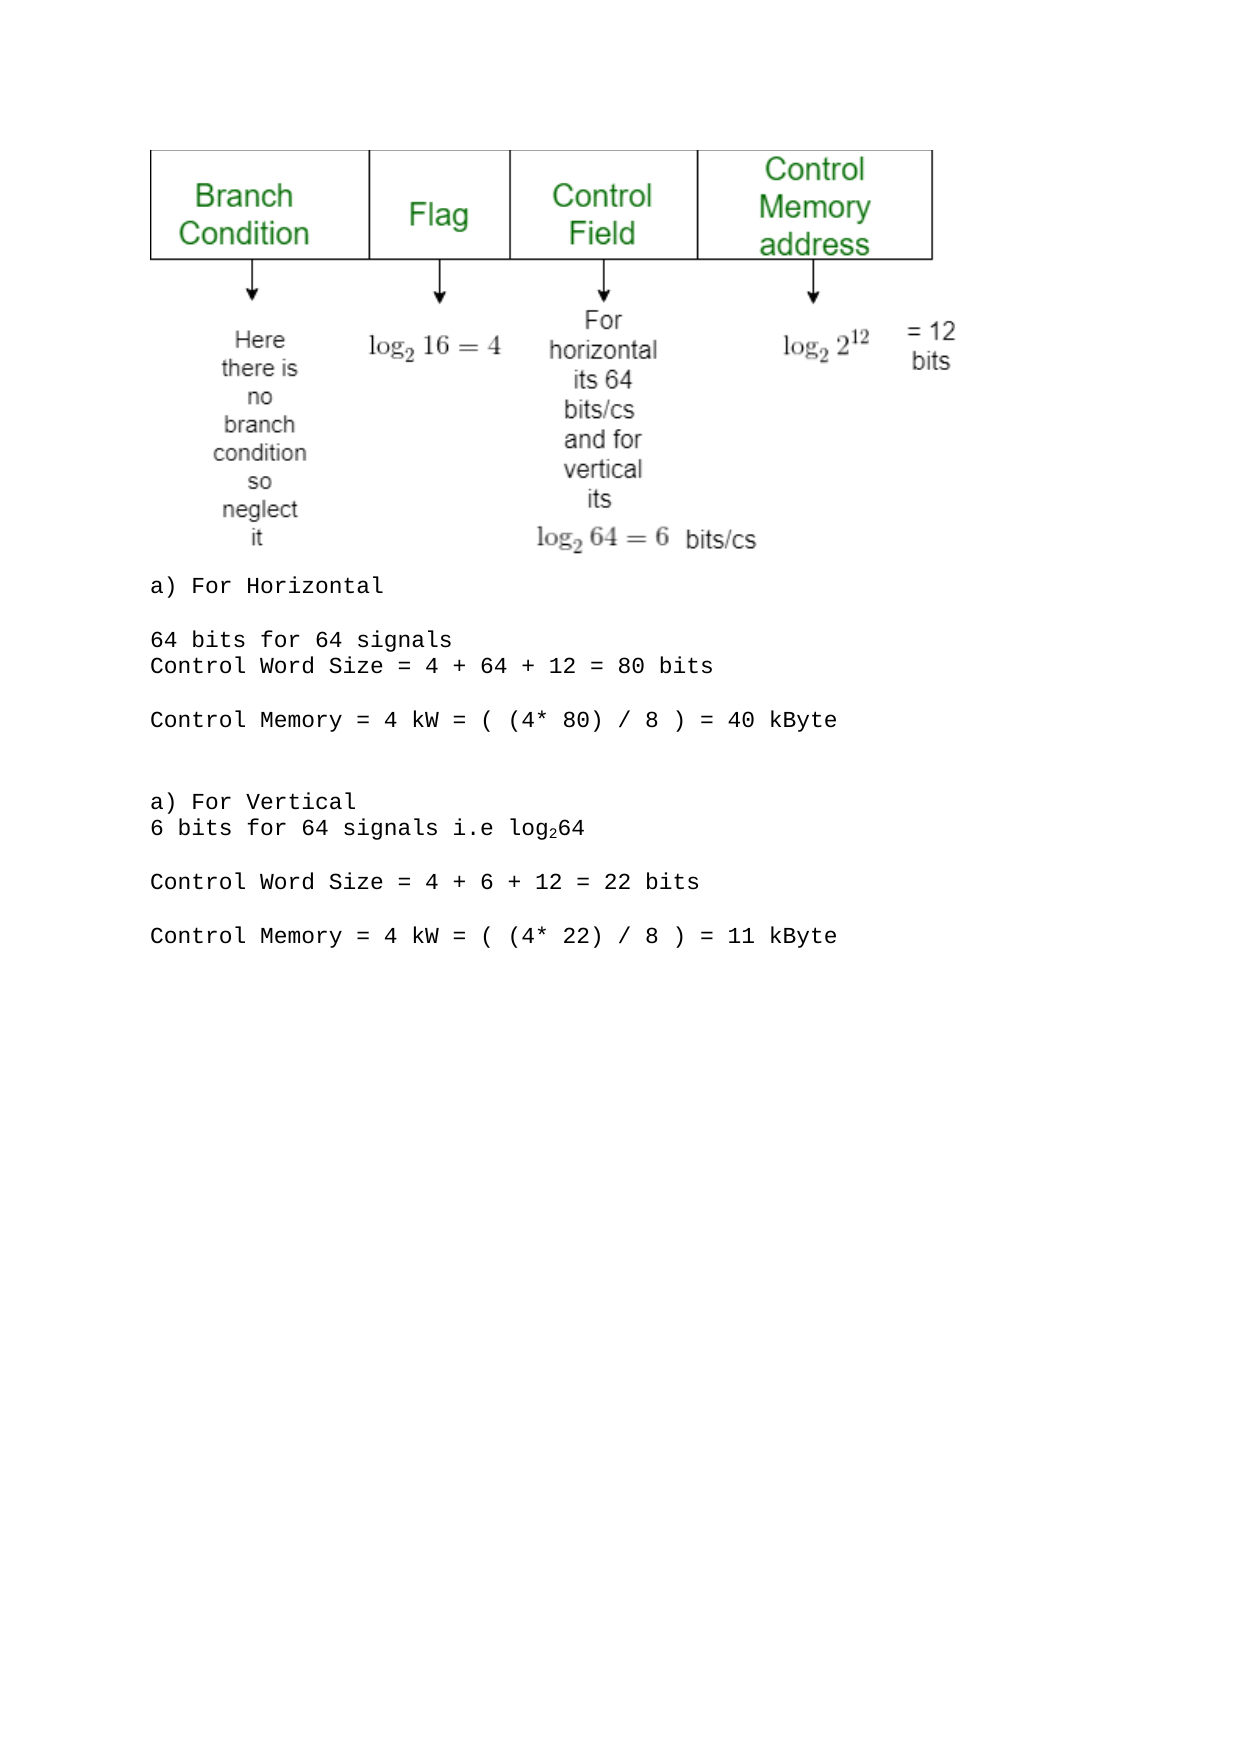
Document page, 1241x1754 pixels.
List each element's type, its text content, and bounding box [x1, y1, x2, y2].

text a) For Horizontal [150, 575, 1090, 601]
text a) For Vertical [150, 791, 1090, 817]
text Control Memory = 4 kW = ( (4* 80) / 8 ) = 40 kByte [150, 709, 1090, 734]
text Control Word Size = 4 + 6 + 12 = 22 bits [150, 871, 1090, 896]
text 6 bits for 64 signals i.e log264 [150, 817, 1090, 842]
text 64 bits for 64 signals [150, 629, 1090, 655]
text Control Memory = 4 kW = ( (4* 22) / 8 ) = 11 kByte [150, 924, 1090, 950]
text Control Word Size = 4 + 64 + 12 = 80 bits [150, 655, 1090, 681]
